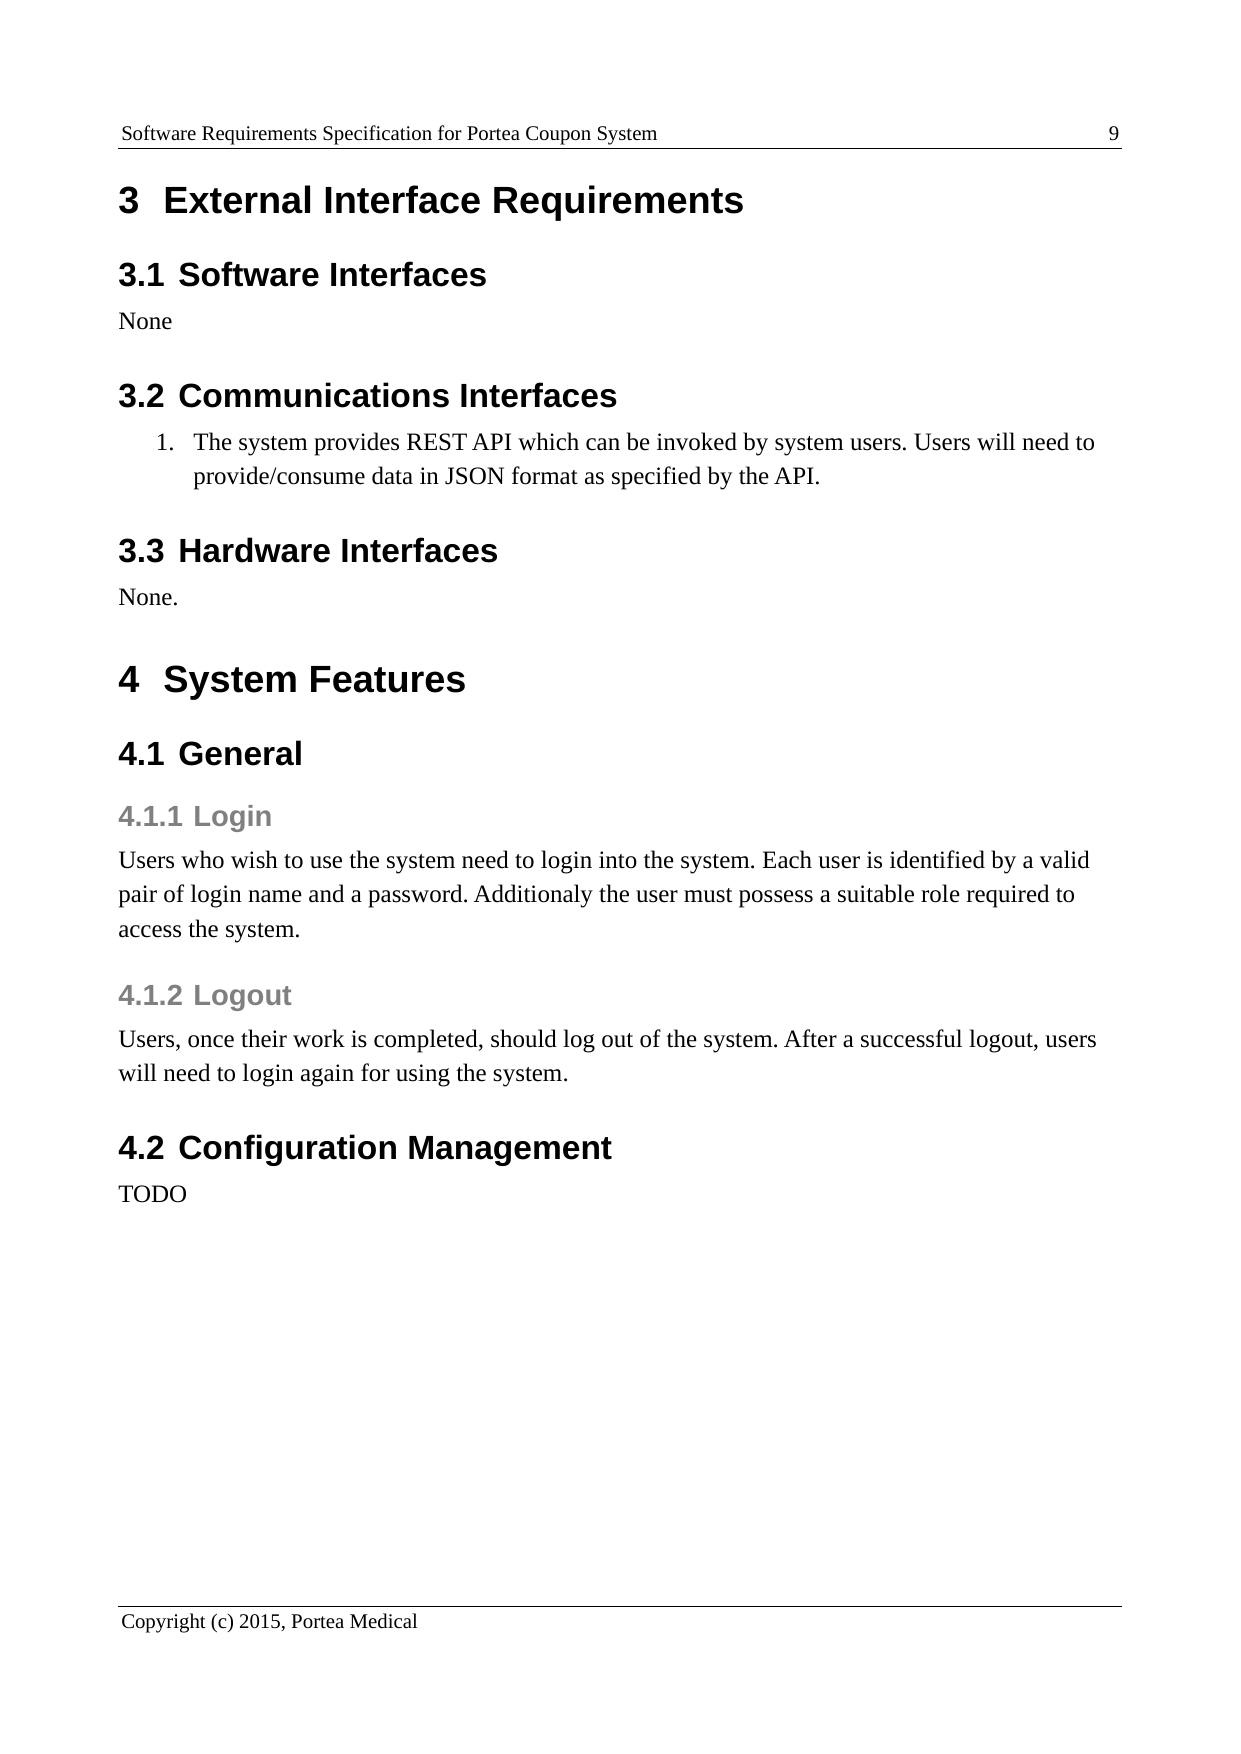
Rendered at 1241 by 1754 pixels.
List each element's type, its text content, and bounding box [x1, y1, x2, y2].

subtitle Communications Interfaces [118, 376, 1122, 414]
text Users who wish to use the system need to login into the system. Each user is identified by a valid pair of login name and a password. Additionaly the user must possess a suitable role required to access the system. [118, 845, 1122, 943]
subtitle Configuration Management [118, 1128, 1122, 1167]
text None. [118, 582, 1122, 611]
subtitle Hardware Interfaces [118, 531, 1122, 570]
subtitle System Features [118, 656, 1122, 700]
subtitle External Interface Requirements [118, 178, 1122, 221]
text None [118, 306, 1122, 334]
list The system provides REST API which can be invoked by system users. Users will need to provide/consume data in JSON format as specified by the API. [156, 427, 1122, 490]
text TODO [118, 1179, 1122, 1208]
subtitle General [118, 733, 1122, 772]
subtitle Logout [118, 978, 1122, 1011]
subtitle Login [118, 799, 1122, 833]
text Users, once their work is completed, should log out of the system. After a successful logout, users will need to login again for using the system. [118, 1024, 1122, 1087]
subtitle Software Interfaces [118, 254, 1122, 293]
